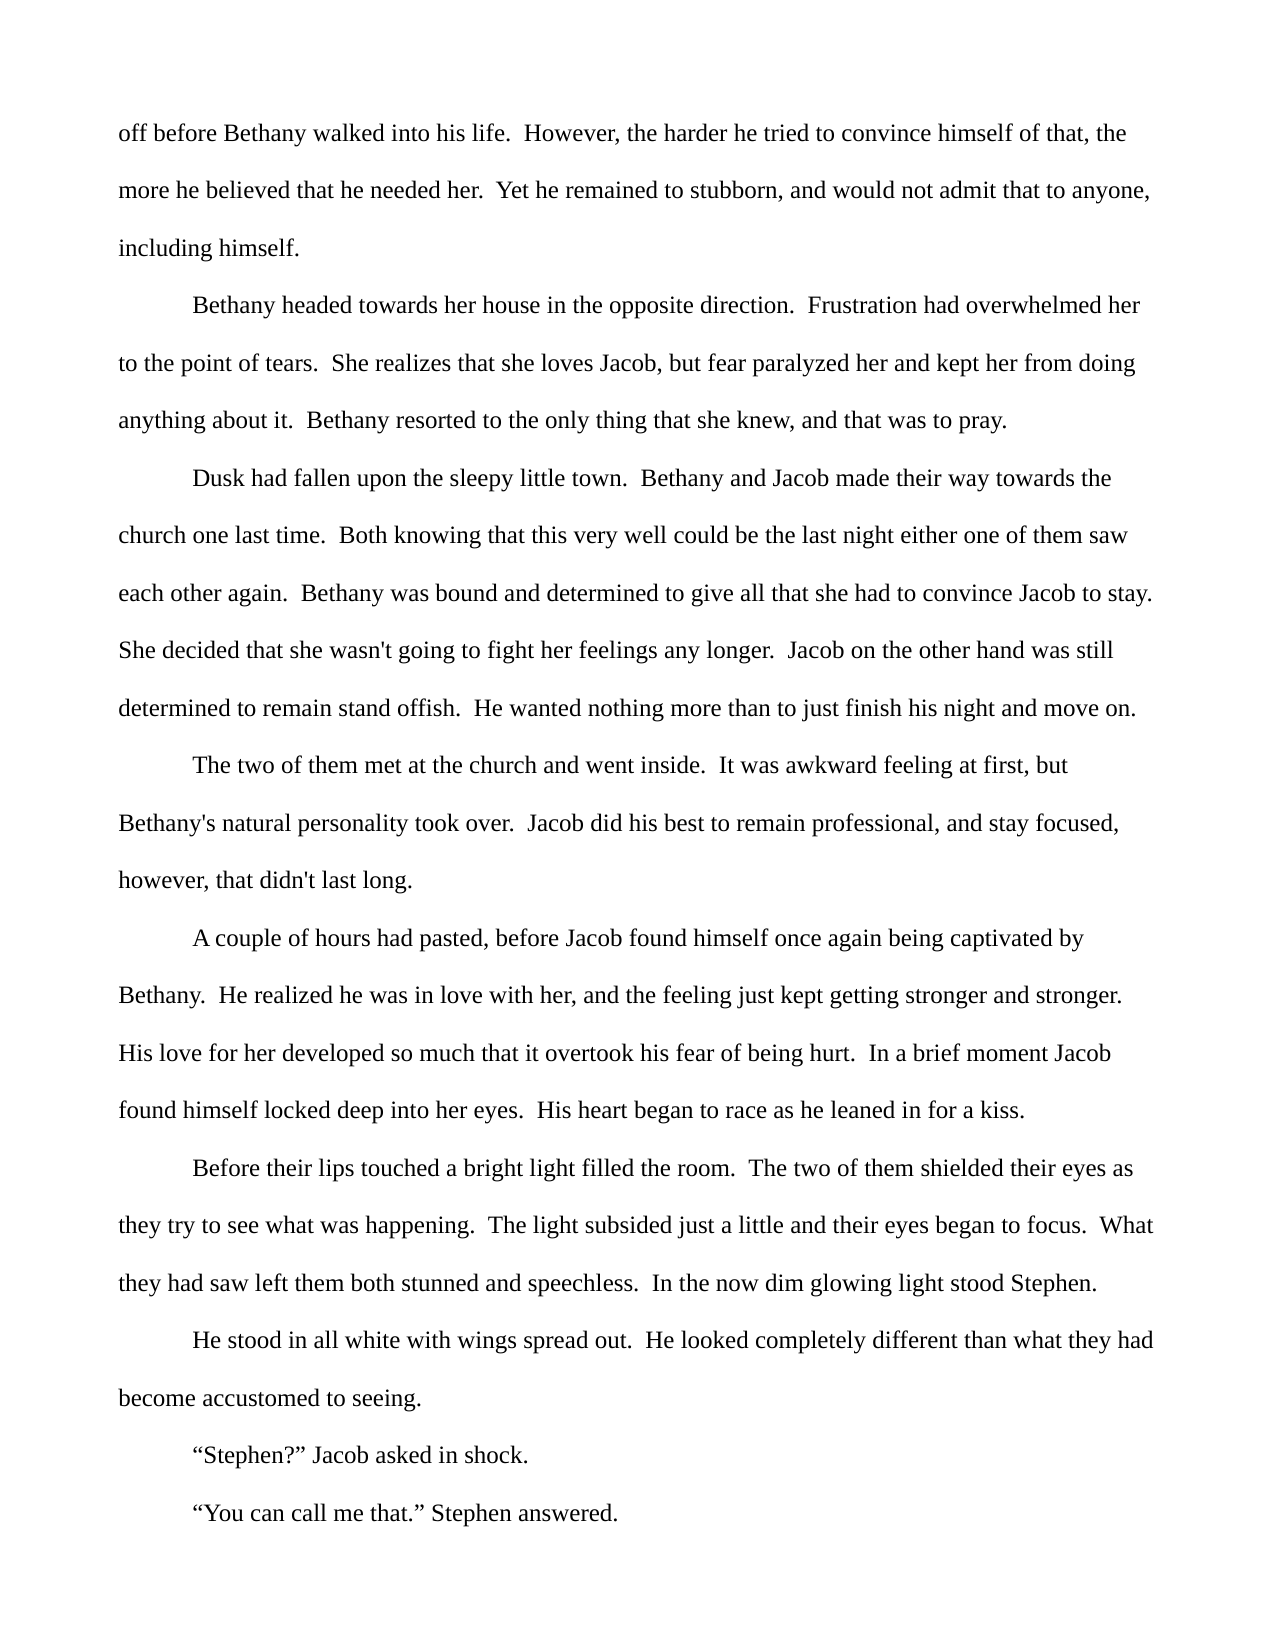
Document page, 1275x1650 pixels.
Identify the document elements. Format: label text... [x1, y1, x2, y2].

text Dusk had fallen upon the sleepy little town. Bethany and Jacob made their way towards the church one last time. Both knowing that this very well could be the last night either one of them saw each other again. Bethany was bound and determined to give all that she had to convince Jacob to stay. She decided that she wasn't going to fight her feelings any longer. Jacob on the other hand was still determined to remain stand offish. He wanted nothing more than to just finish his night and move on. [118, 463, 1157, 722]
text “Stephen?” Jacob asked in shock. [118, 1441, 1157, 1469]
text He stood in all white with wings spread out. He looked completely different than what they had become accustomed to seeing. [118, 1326, 1157, 1412]
text Before their lips touched a bright light filled the room. The two of them shielded their eyes as they try to see what was happening. The light subsided just a little and their eyes began to focus. What they had saw left them both stunned and speechless. In the now dim glowing light stood Stephen. [118, 1153, 1157, 1297]
text Bethany headed towards her house in the opposite direction. Frustration had overwhelmed her to the point of tears. She realizes that she loves Jacob, but fear paralyzed her and kept her from doing anything about it. Bethany resorted to the only thing that she knew, and that was to pray. [118, 291, 1157, 434]
text “You can call me that.” Stephen answered. [118, 1498, 1157, 1527]
text The two of them met at the church and went inside. It was awkward feeling at first, but Bethany's natural personality took over. Jacob did his best to remain professional, and stay focused, however, that didn't last long. [118, 751, 1157, 894]
text off before Bethany walked into his life. However, the harder he tried to convince himself of that, the more he believed that he needed her. Yet he remained to stubborn, and would not admit that to anyone, including himself. [118, 118, 1157, 262]
text A couple of hours had pasted, before Jacob found himself once again being captivated by Bethany. He realized he was in love with her, and the feeling just kept getting stronger and stronger. His love for her developed so much that it overtook his fear of being hurt. In a brief moment Jacob found himself locked deep into her eyes. His heart began to race as he leaned in for a kiss. [118, 923, 1157, 1124]
